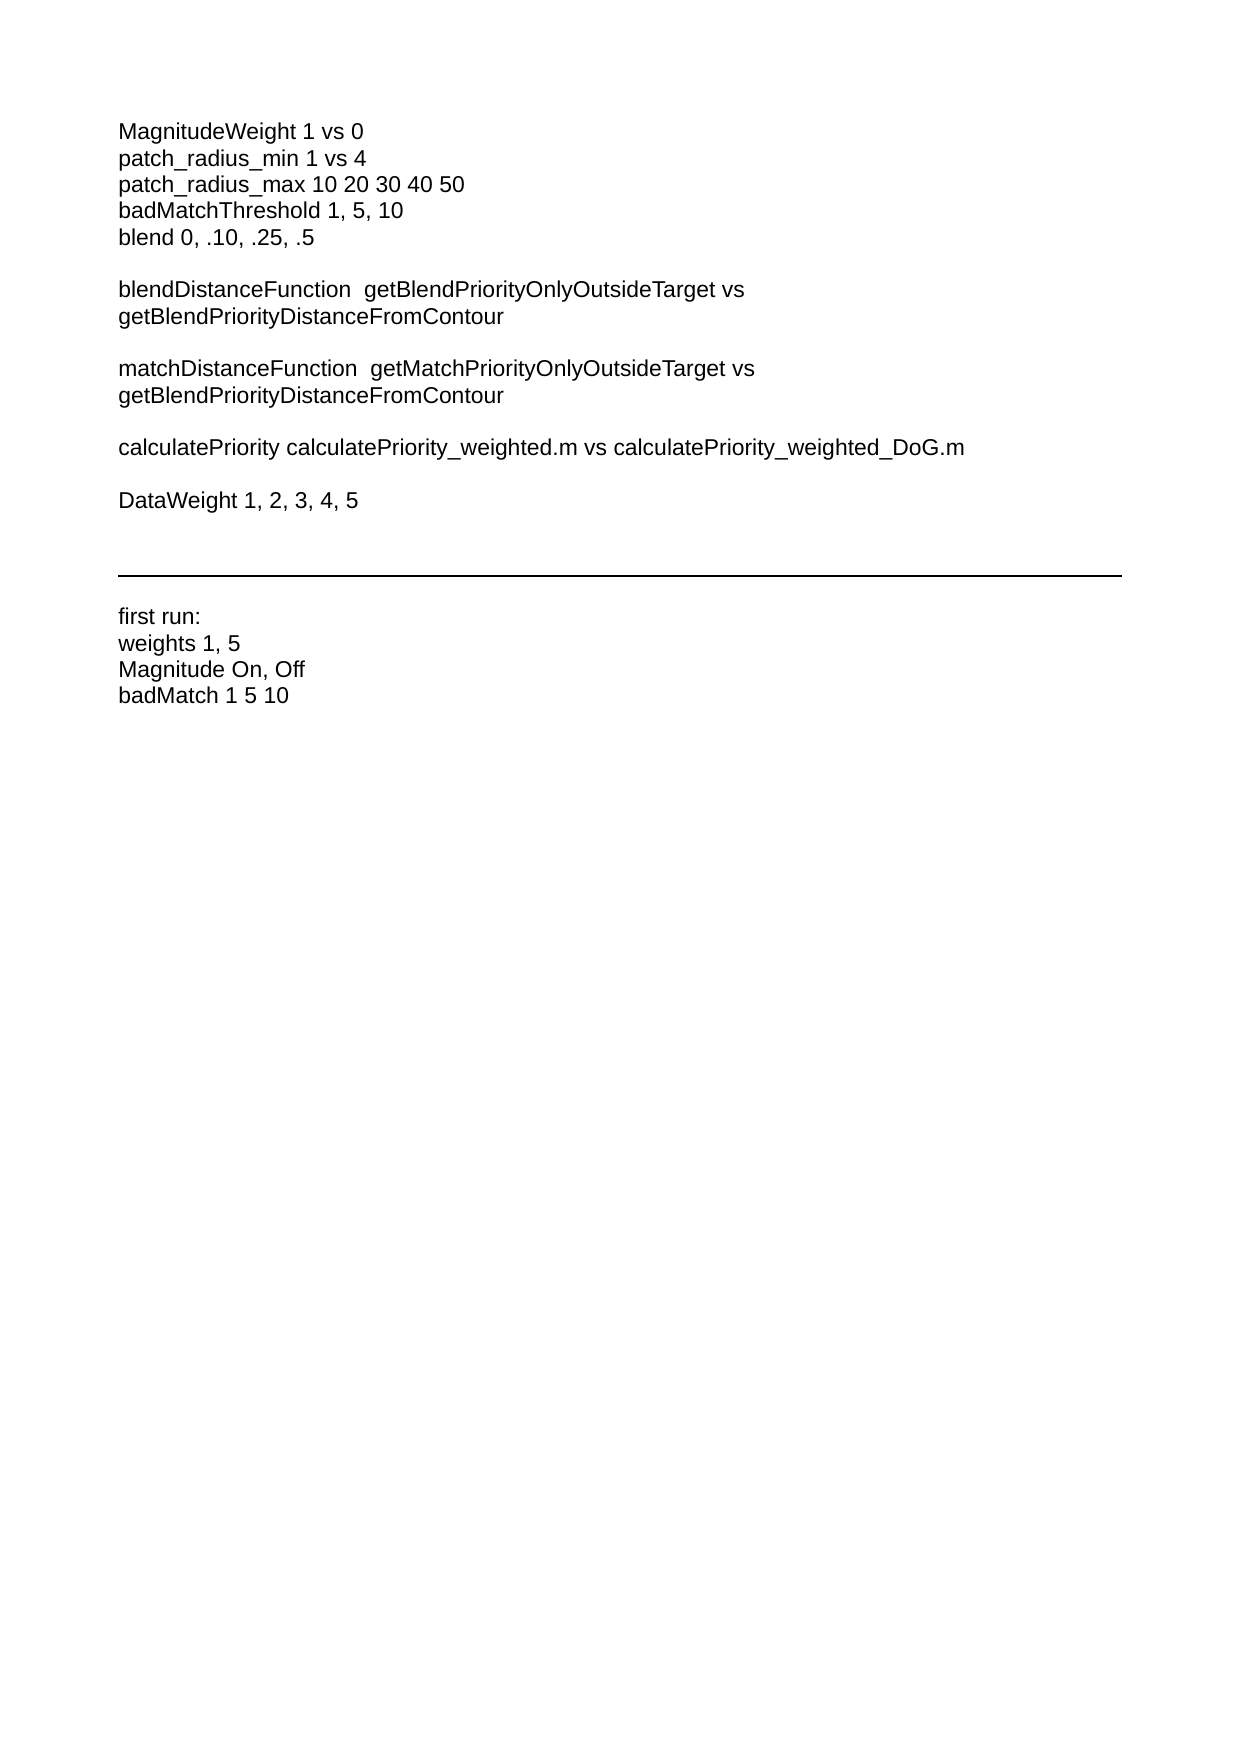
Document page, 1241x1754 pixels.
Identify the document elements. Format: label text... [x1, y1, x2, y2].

text calculatePriority calculatePriority_weighted.m vs calculatePriority_weighted_DoG.m [118, 434, 1122, 461]
text blendDistanceFunction getBlendPriorityOnlyOutsideTarget vs getBlendPriorityDistanceFromContour [118, 276, 1122, 329]
text matchDistanceFunction getMatchPriorityOnlyOutsideTarget vs getBlendPriorityDistanceFromContour [118, 355, 1122, 408]
text DataWeight 1, 2, 3, 4, 5 [118, 487, 1122, 513]
text MagnitudeWeight 1 vs 0 [118, 118, 1122, 144]
text first run: [118, 603, 1122, 630]
text blend 0, .10, .25, .5 [118, 223, 1122, 250]
text patch_radius_max 10 20 30 40 50 [118, 171, 1122, 197]
text badMatch 1 5 10 [118, 682, 1122, 709]
text weights 1, 5 [118, 630, 1122, 656]
text badMatchThreshold 1, 5, 10 [118, 197, 1122, 223]
text Magnitude On, Off [118, 656, 1122, 682]
text patch_radius_min 1 vs 4 [118, 144, 1122, 171]
